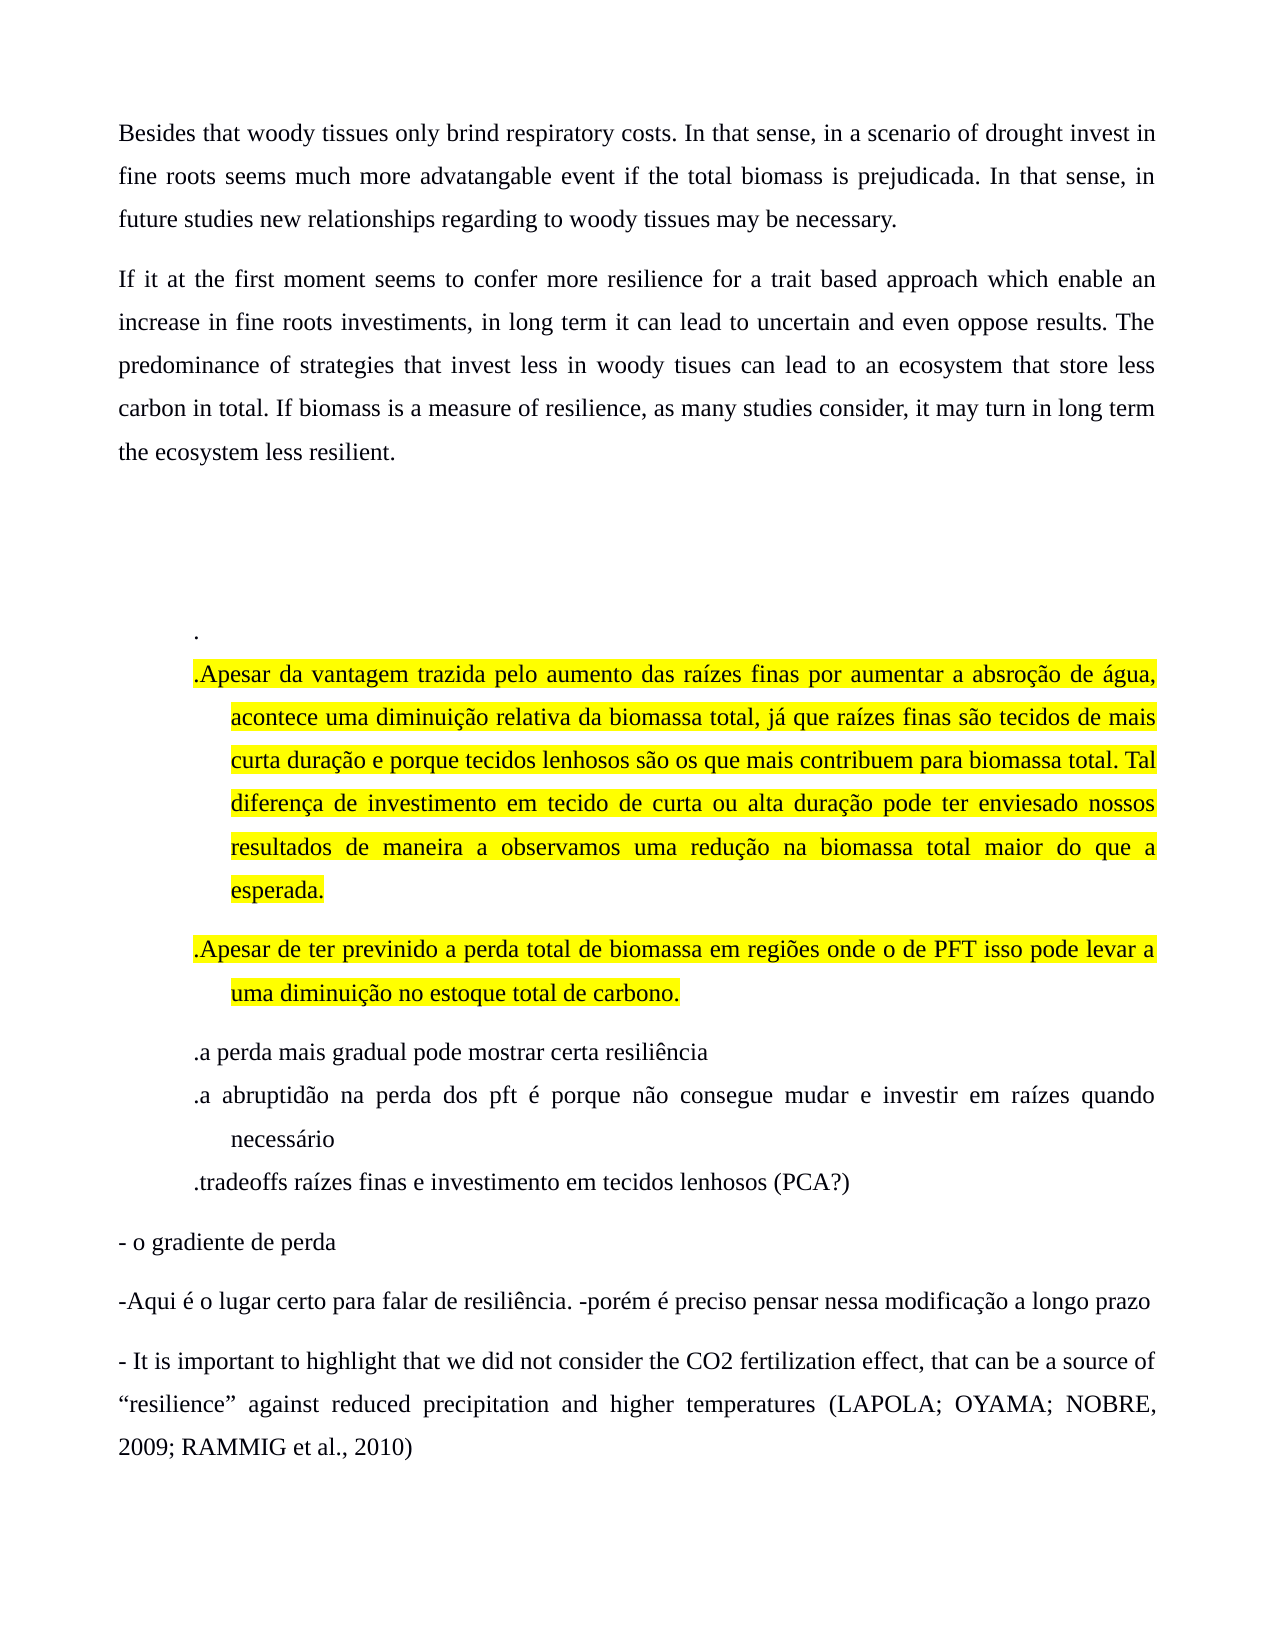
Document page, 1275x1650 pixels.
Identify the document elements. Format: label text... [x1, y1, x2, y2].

text -Aqui é o lugar certo para falar de resiliência. -porém é preciso pensar nessa modificação a longo prazo [118, 1286, 1157, 1315]
list tradeoffs raízes finas e investimento em tecidos lenhosos (PCA?) [193, 1167, 1157, 1196]
list Apesar da vantagem trazida pelo aumento das raízes finas por aumentar a absroção de água, acontece uma diminuição relativa da biomassa total, já que raízes finas são tecidos de mais curta duração e porque tecidos lenhosos são os que mais contribuem para biomassa total. Tal diferença de investimento em tecido de curta ou alta duração pode ter enviesado nossos resultados de maneira a observamos uma redução na biomassa total maior do que a esperada. [193, 659, 1157, 903]
text Besides that woody tissues only brind respiratory costs. In that sense, in a scenario of drought invest in fine roots seems much more advatangable event if the total biomass is prejudicada. In that sense, in future studies new relationships regarding to woody tissues may be necessary. [118, 118, 1157, 233]
list a abruptidão na perda dos pft é porque não consegue mudar e investir em raízes quando necessário [193, 1081, 1157, 1152]
list a perda mais gradual pode mostrar certa resiliência [193, 1037, 1157, 1066]
text - o gradiente de perda [118, 1227, 1157, 1255]
list Apesar de ter previnido a perda total de biomassa em regiões onde o de PFT isso pode levar a uma diminuição no estoque total de carbono. [193, 934, 1157, 1006]
text - It is important to highlight that we did not consider the CO2 fertilization effect, that can be a source of “resilience” against reduced precipitation and higher temperatures (LAPOLA; OYAMA; NOBRE, 2009; RAMMIG et al., 2010) [118, 1346, 1157, 1461]
text If it at the first moment seems to confer more resilience for a trait based approach which enable an increase in fine roots investiments, in long term it can lead to uncertain and even oppose results. The predominance of strategies that invest less in woody tisues can lead to an ecosystem that store less carbon in total. If biomass is a measure of resilience, as many studies consider, it may turn in long term the ecosystem less resilient. [118, 264, 1157, 465]
